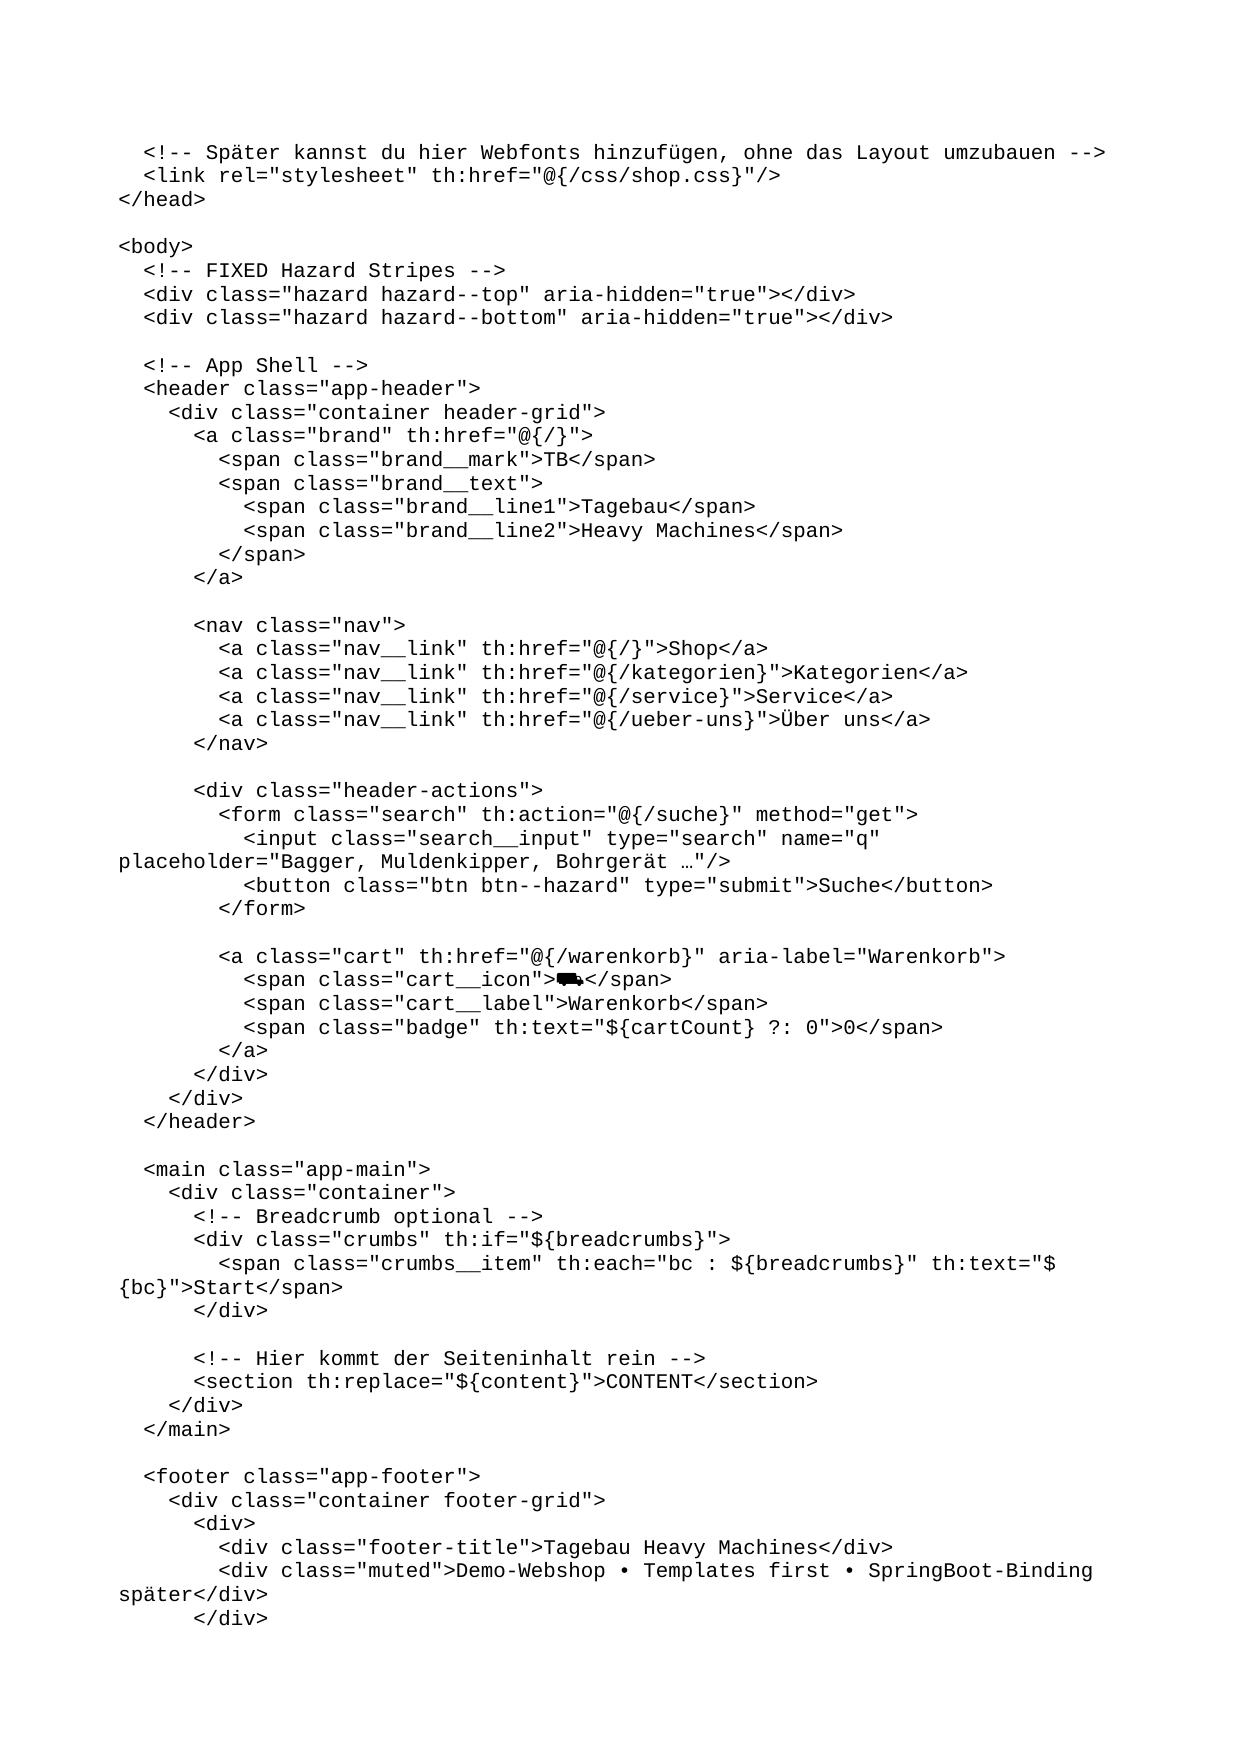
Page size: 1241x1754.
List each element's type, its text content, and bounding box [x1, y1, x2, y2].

text <!-- App Shell --> [118, 354, 1122, 378]
text <link rel="stylesheet" th:href="@{/css/shop.css}"/> [118, 165, 1122, 189]
text <a class="brand" th:href="@{/}"> [118, 426, 1122, 449]
text </div> [118, 1064, 1122, 1088]
text </form> [118, 898, 1122, 922]
text <section th:replace="${content}">CONTENT</section> [118, 1371, 1122, 1395]
text <a class="nav__link" th:href="@{/ueber-uns}">Über uns</a> [118, 709, 1122, 733]
text <a class="nav__link" th:href="@{/}">Shop</a> [118, 638, 1122, 662]
text <div class="container"> [118, 1182, 1122, 1206]
text <a class="cart" th:href="@{/warenkorb}" aria-label="Warenkorb"> [118, 946, 1122, 969]
text <span class="brand__mark">TB</span> [118, 449, 1122, 473]
text <span class="brand__text"> [118, 473, 1122, 496]
text <!-- Später kannst du hier Webfonts hinzufügen, ohne das Layout umzubauen --> [118, 142, 1122, 165]
text <span class="badge" th:text="${cartCount} ?: 0">0</span> [118, 1017, 1122, 1040]
text </a> [118, 1040, 1122, 1064]
text </header> [118, 1111, 1122, 1135]
text <a class="nav__link" th:href="@{/kategorien}">Kategorien</a> [118, 662, 1122, 686]
text <span class="cart__label">Warenkorb</span> [118, 993, 1122, 1017]
text <div class="header-actions"> [118, 780, 1122, 804]
text <a class="nav__link" th:href="@{/service}">Service</a> [118, 686, 1122, 709]
text <main class="app-main"> [118, 1158, 1122, 1182]
text <span class="brand__line2">Heavy Machines</span> [118, 520, 1122, 544]
text </head> [118, 189, 1122, 213]
text <button class="btn btn--hazard" type="submit">Suche</button> [118, 875, 1122, 898]
text <div class="crumbs" th:if="${breadcrumbs}"> [118, 1229, 1122, 1253]
text <!-- Breadcrumb optional --> [118, 1206, 1122, 1229]
text <div> [118, 1513, 1122, 1537]
text <form class="search" th:action="@{/suche}" method="get"> [118, 804, 1122, 827]
text <div class="container footer-grid"> [118, 1489, 1122, 1513]
text </a> [118, 567, 1122, 591]
text </div> [118, 1395, 1122, 1419]
text <div class="container header-grid"> [118, 402, 1122, 426]
text </nav> [118, 733, 1122, 757]
text </div> [118, 1300, 1122, 1324]
text <footer class="app-footer"> [118, 1466, 1122, 1489]
text <div class="footer-title">Tagebau Heavy Machines</div> [118, 1537, 1122, 1561]
text </div> [118, 1608, 1122, 1631]
text <span class="crumbs__item" th:each="bc : ${breadcrumbs}" th:text="${bc}">Start</span> [118, 1253, 1122, 1300]
text <header class="app-header"> [118, 378, 1122, 402]
text <div class="hazard hazard--bottom" aria-hidden="true"></div> [118, 307, 1122, 331]
text </main> [118, 1419, 1122, 1442]
text <body> [118, 236, 1122, 260]
text <input class="search__input" type="search" name="q" placeholder="Bagger, Muldenkipper, Bohrgerät …"/> [118, 827, 1122, 875]
text <!-- Hier kommt der Seiteninhalt rein --> [118, 1348, 1122, 1371]
text </div> [118, 1088, 1122, 1111]
text <span class="brand__line1">Tagebau</span> [118, 496, 1122, 520]
text <span class="cart__icon">⛟</span> [118, 969, 1122, 993]
text <div class="hazard hazard--top" aria-hidden="true"></div> [118, 284, 1122, 307]
text <!-- FIXED Hazard Stripes --> [118, 260, 1122, 284]
text <nav class="nav"> [118, 615, 1122, 638]
text </span> [118, 544, 1122, 567]
text <div class="muted">Demo-Webshop • Templates first • SpringBoot-Binding später</div> [118, 1561, 1122, 1608]
